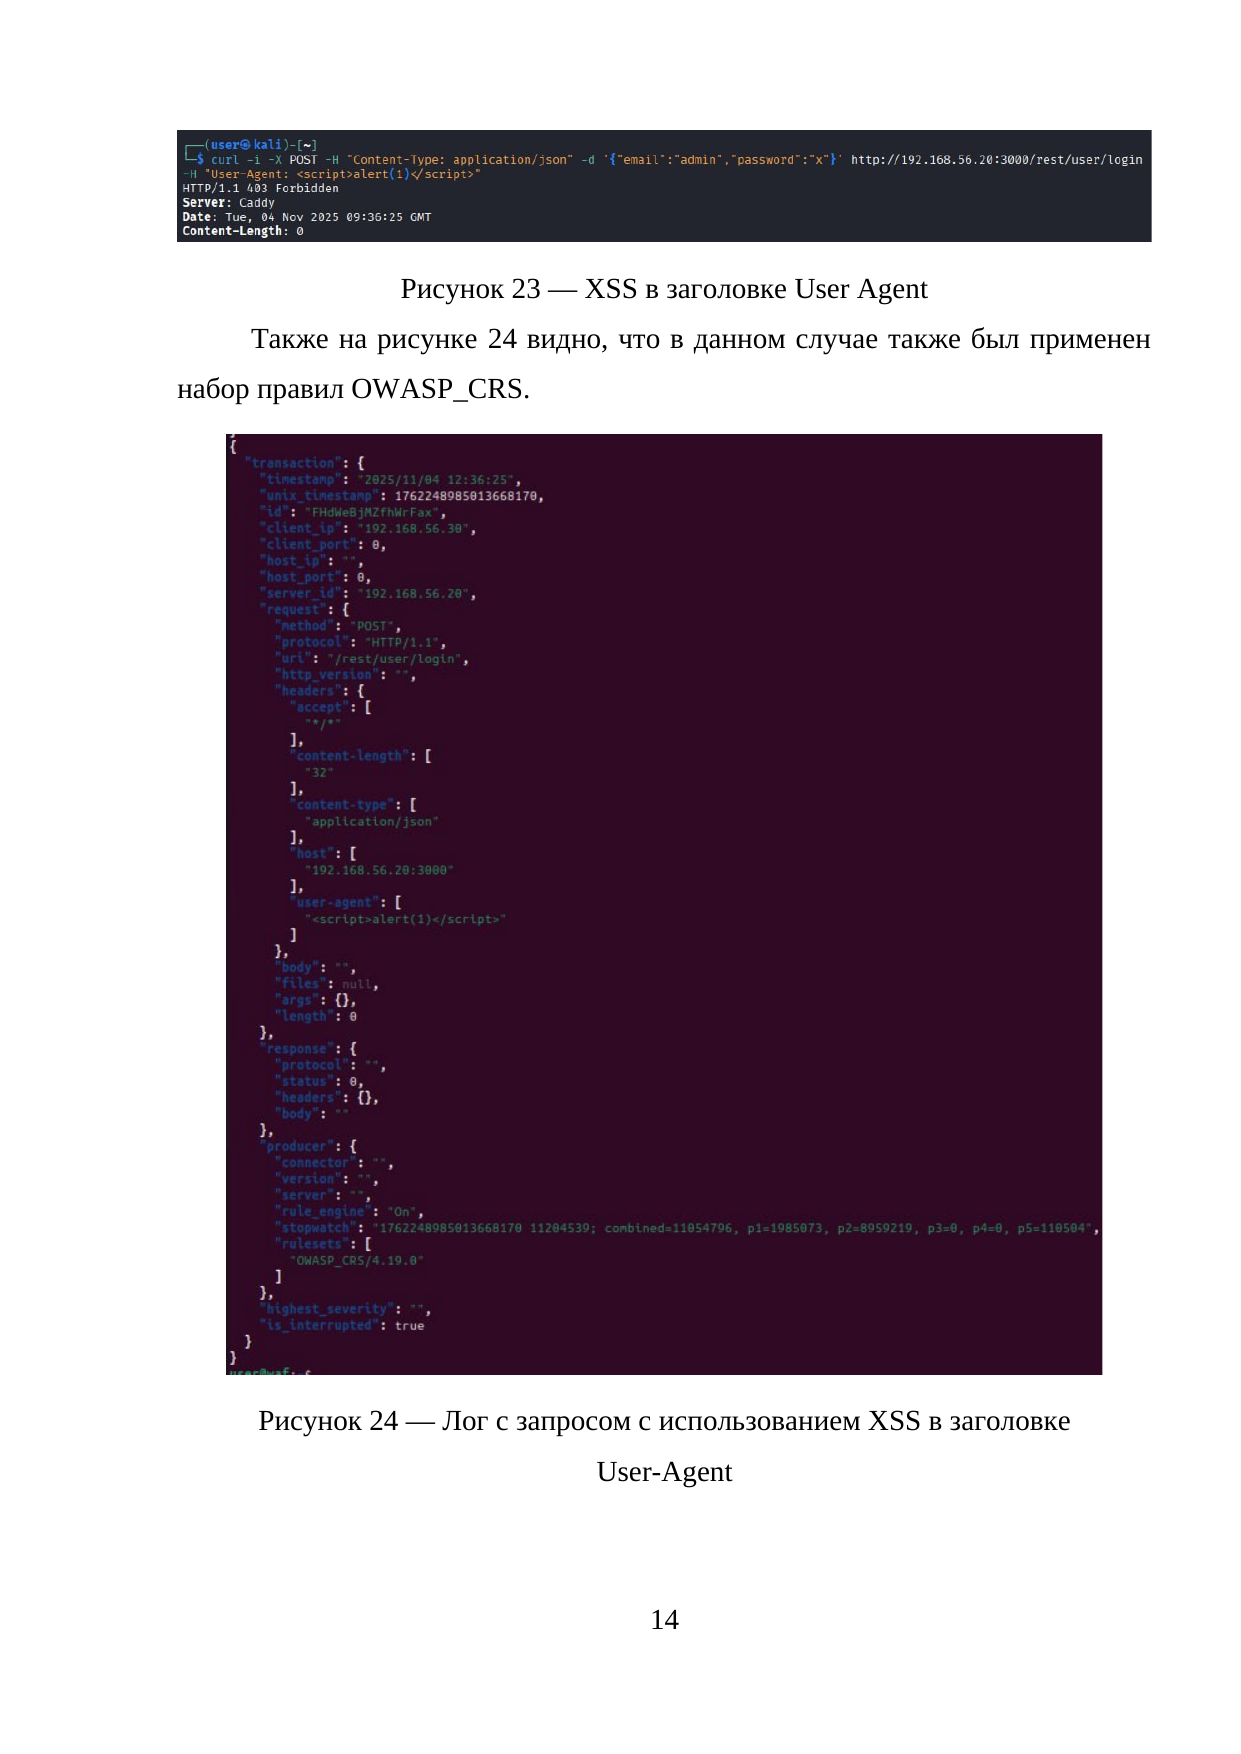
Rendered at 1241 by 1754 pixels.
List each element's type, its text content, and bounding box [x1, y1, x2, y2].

text Рисунок 23 — XSS в заголовке User Agent [177, 242, 1152, 304]
picture [226, 434, 1103, 1375]
text Также на рисунке 24 видно, что в данном случае также был применен набор правил OWASP_CRS. [177, 321, 1152, 405]
text Рисунок 24 — Лог с запросом с использованием XSS в заголовке User-Agent [226, 1375, 1102, 1487]
picture [177, 130, 1152, 242]
